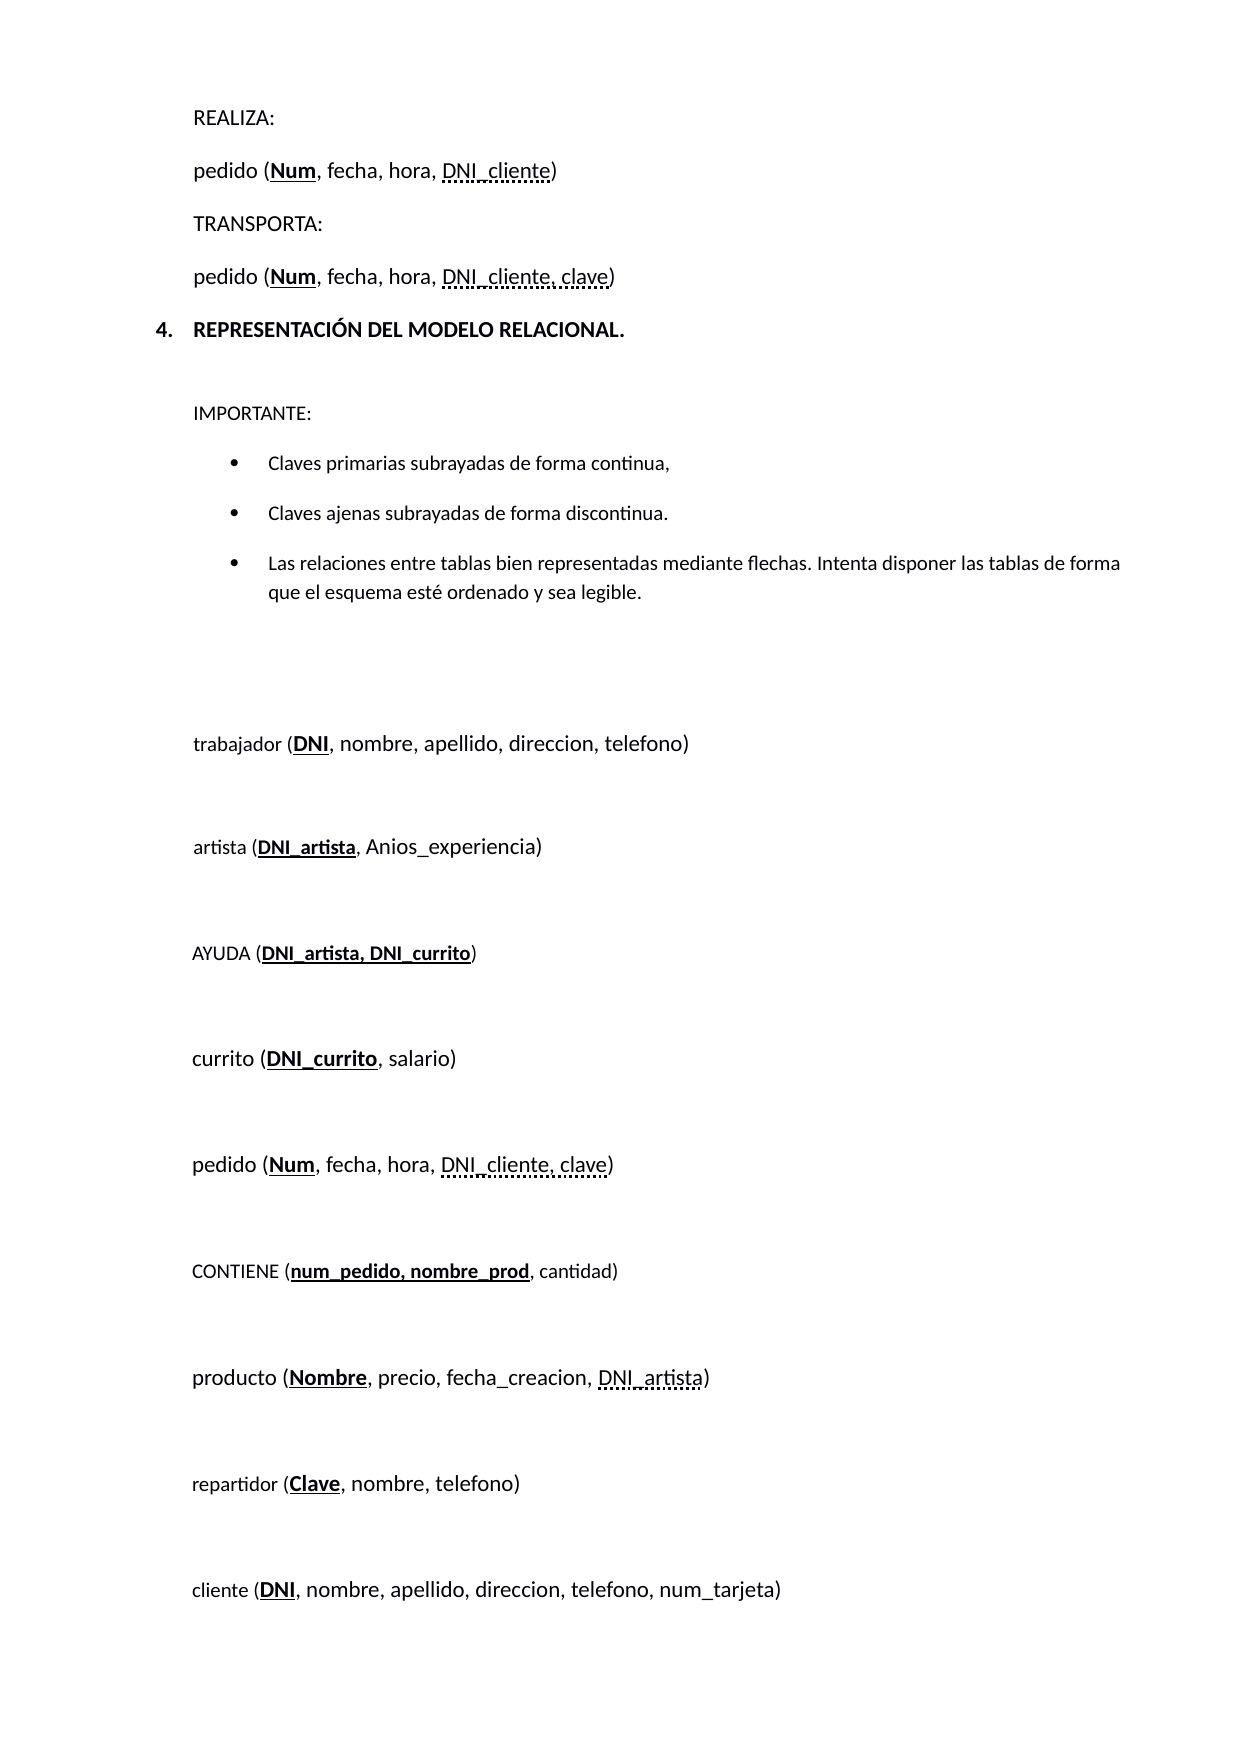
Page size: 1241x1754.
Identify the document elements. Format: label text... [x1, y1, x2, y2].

list TRANSPORTA: [193, 209, 1122, 237]
list Claves primarias subrayadas de forma continua, [231, 450, 1122, 476]
text producto (Nombre, precio, fecha_creacion, DNI_artista) [118, 1363, 1122, 1391]
list pedido (Num, fecha, hora, DNI_cliente) [193, 156, 1122, 184]
list Claves ajenas subrayadas de forma discontinua. [231, 500, 1122, 526]
list pedido (Num, fecha, hora, DNI_cliente, clave) [193, 262, 1122, 291]
list artista (DNI_artista, Anios_experiencia) [193, 832, 1122, 861]
text repartidor (Clave, nombre, telefono) [118, 1469, 1122, 1497]
list IMPORTANTE: [193, 368, 1122, 426]
list REALIZA: [193, 103, 1122, 131]
text pedido (Num, fecha, hora, DNI_cliente, clave) [118, 1151, 1122, 1179]
text AYUDA (DNI_artista, DNI_currito) [118, 938, 1122, 967]
text currito (DNI_currito, salario) [118, 1044, 1122, 1073]
list REPRESENTACIÓN DEL MODELO RELACIONAL. [156, 316, 1122, 343]
list trabajador (DNI, nombre, apellido, direccion, telefono) [193, 729, 1122, 757]
text cliente (DNI, nombre, apellido, direccion, telefono, num_tarjeta) [118, 1575, 1122, 1603]
text CONTIENE (num_pedido, nombre_prod, cantidad) [118, 1257, 1122, 1285]
list Las relaciones entre tablas bien representadas mediante flechas. Intenta disponer las tablas de forma que el esquema esté ordenado y sea legible. [231, 550, 1122, 605]
